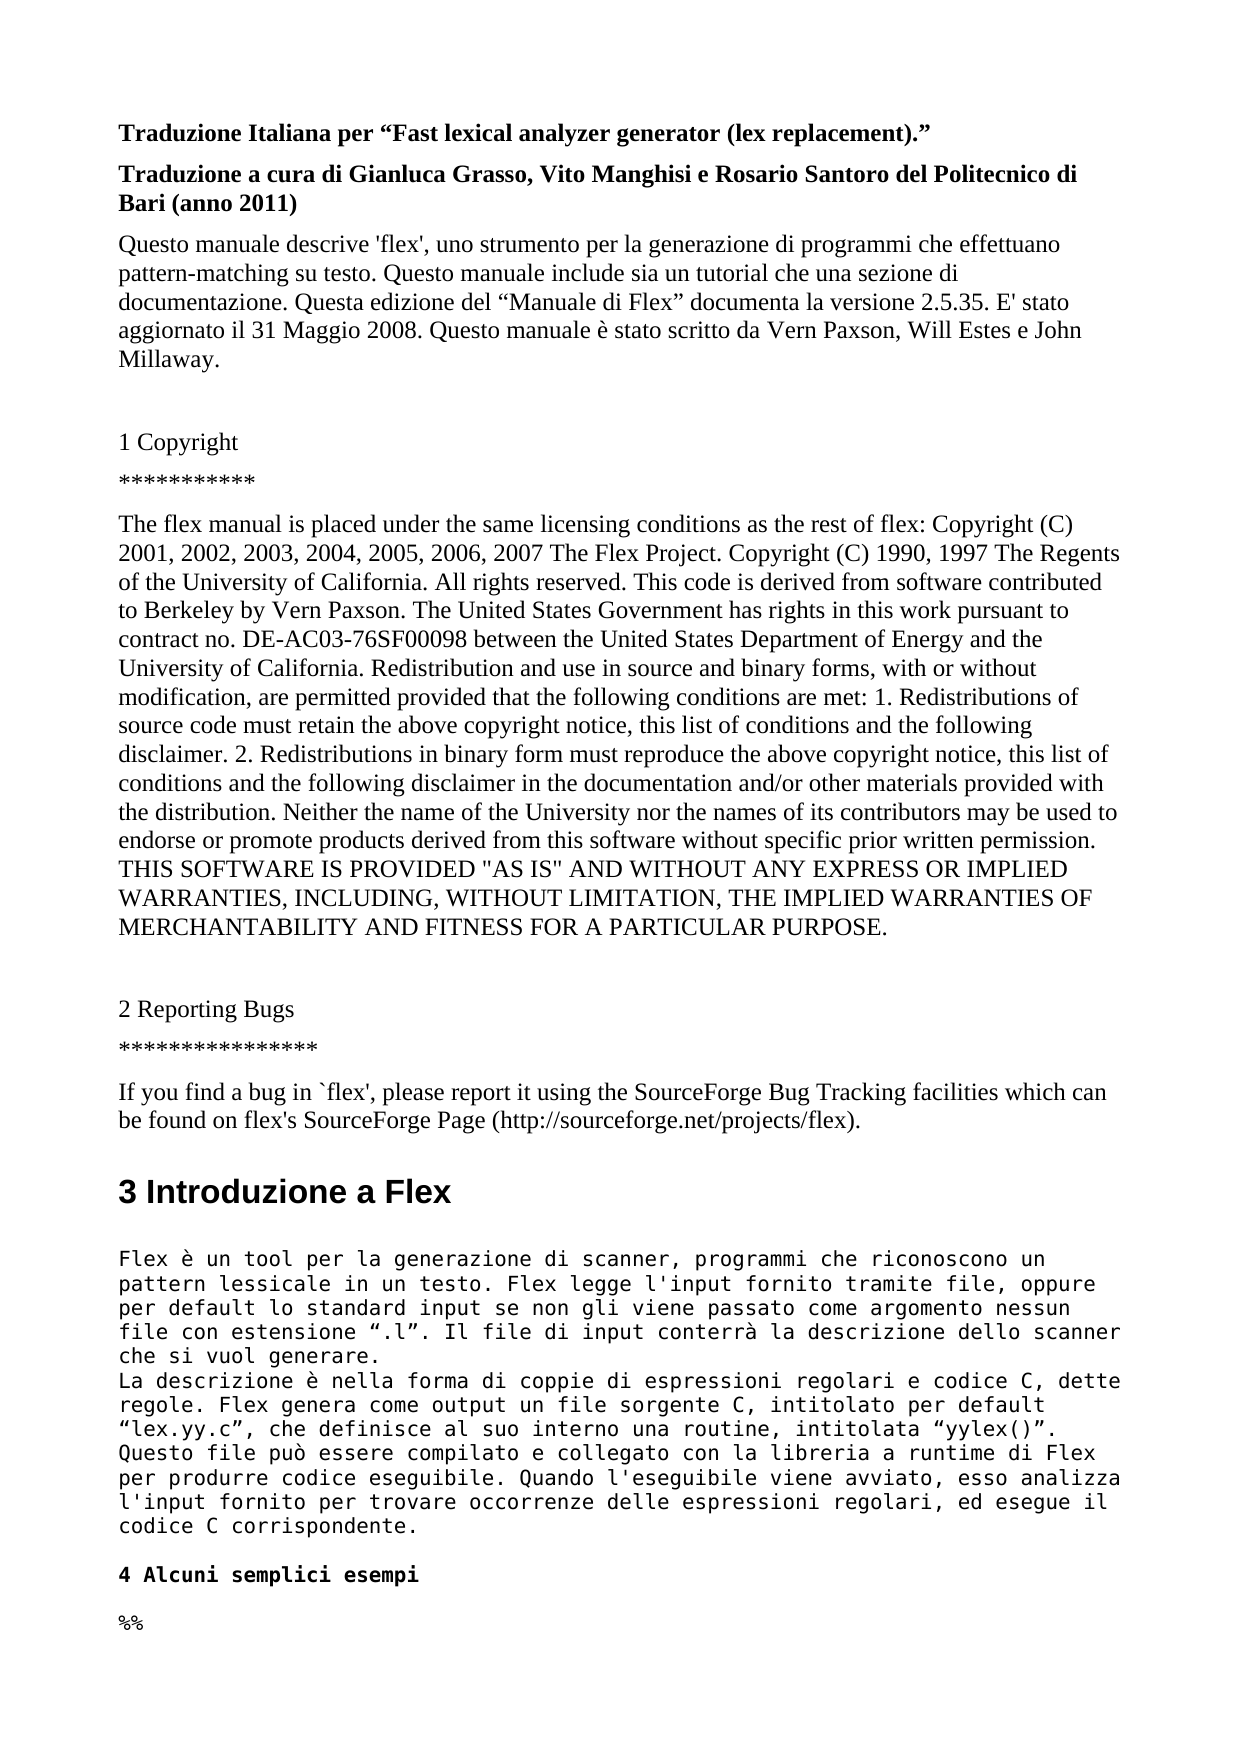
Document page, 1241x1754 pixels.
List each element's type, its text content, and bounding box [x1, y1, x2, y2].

text 4 Alcuni semplici esempi [118, 1563, 1122, 1587]
text Questo manuale descrive 'flex', uno strumento per la generazione di programmi che effettuano pattern-matching su testo. Questo manuale include sia un tutorial che una sezione di documentazione. Questa edizione del “Manuale di Flex” documenta la versione 2.5.35. E' stato aggiornato il 31 Maggio 2008. Questo manuale è stato scritto da Vern Paxson, Will Estes e John Millaway. [118, 229, 1122, 373]
text Traduzione a cura di Gianluca Grasso, Vito Manghisi e Rosario Santoro del Politecnico di Bari (anno 2011) [118, 159, 1122, 217]
text The flex manual is placed under the same licensing conditions as the rest of flex: Copyright (C) 2001, 2002, 2003, 2004, 2005, 2006, 2007 The Flex Project. Copyright (C) 1990, 1997 The Regents of the University of California. All rights reserved. This code is derived from software contributed to Berkeley by Vern Paxson. The United States Government has rights in this work pursuant to contract no. DE-AC03-76SF00098 between the United States Department of Energy and the University of California. Redistribution and use in source and binary forms, with or without modification, are permitted provided that the following conditions are met: 1. Redistributions of source code must retain the above copyright notice, this list of conditions and the following disclaimer. 2. Redistributions in binary form must reproduce the above copyright notice, this list of conditions and the following disclaimer in the documentation and/or other materials provided with the distribution. Neither the name of the University nor the names of its contributors may be used to endorse or promote products derived from this software without specific prior written permission. THIS SOFTWARE IS PROVIDED "AS IS" AND WITHOUT ANY EXPRESS OR IMPLIED WARRANTIES, INCLUDING, WITHOUT LIMITATION, THE IMPLIED WARRANTIES OF MERCHANTABILITY AND FITNESS FOR A PARTICULAR PURPOSE. [118, 509, 1122, 941]
text Flex è un tool per la generazione di scanner, programmi che riconoscono un pattern lessicale in un testo. Flex legge l'input fornito tramite file, oppure per default lo standard input se non gli viene passato come argomento nessun file con estensione “.l”. Il file di input conterrà la descrizione dello scanner che si vuol generare. [118, 1247, 1122, 1369]
text **************** [118, 1036, 1122, 1064]
text *********** [118, 468, 1122, 497]
text 1 Copyright [118, 427, 1122, 456]
text If you find a bug in `flex', please report it using the SourceForge Bug Tracking facilities which can be found on flex's SourceForge Page (http://sourceforge.net/projects/flex). [118, 1077, 1122, 1134]
subtitle 3 Introduzione a Flex [118, 1172, 1122, 1211]
text 2 Reporting Bugs [118, 994, 1122, 1023]
text La descrizione è nella forma di coppie di espressioni regolari e codice C, dette regole. Flex genera come output un file sorgente C, intitolato per default “lex.yy.c”, che definisce al suo interno una routine, intitolata “yylex()”. Questo file può essere compilato e collegato con la libreria a runtime di Flex per produrre codice eseguibile. Quando l'eseguibile viene avviato, esso analizza l'input fornito per trovare occorrenze delle espressioni regolari, ed esegue il codice C corrispondente. [118, 1369, 1122, 1538]
text Traduzione Italiana per “Fast lexical analyzer generator (lex replacement).” [118, 118, 1122, 147]
text %% [118, 1611, 1122, 1636]
